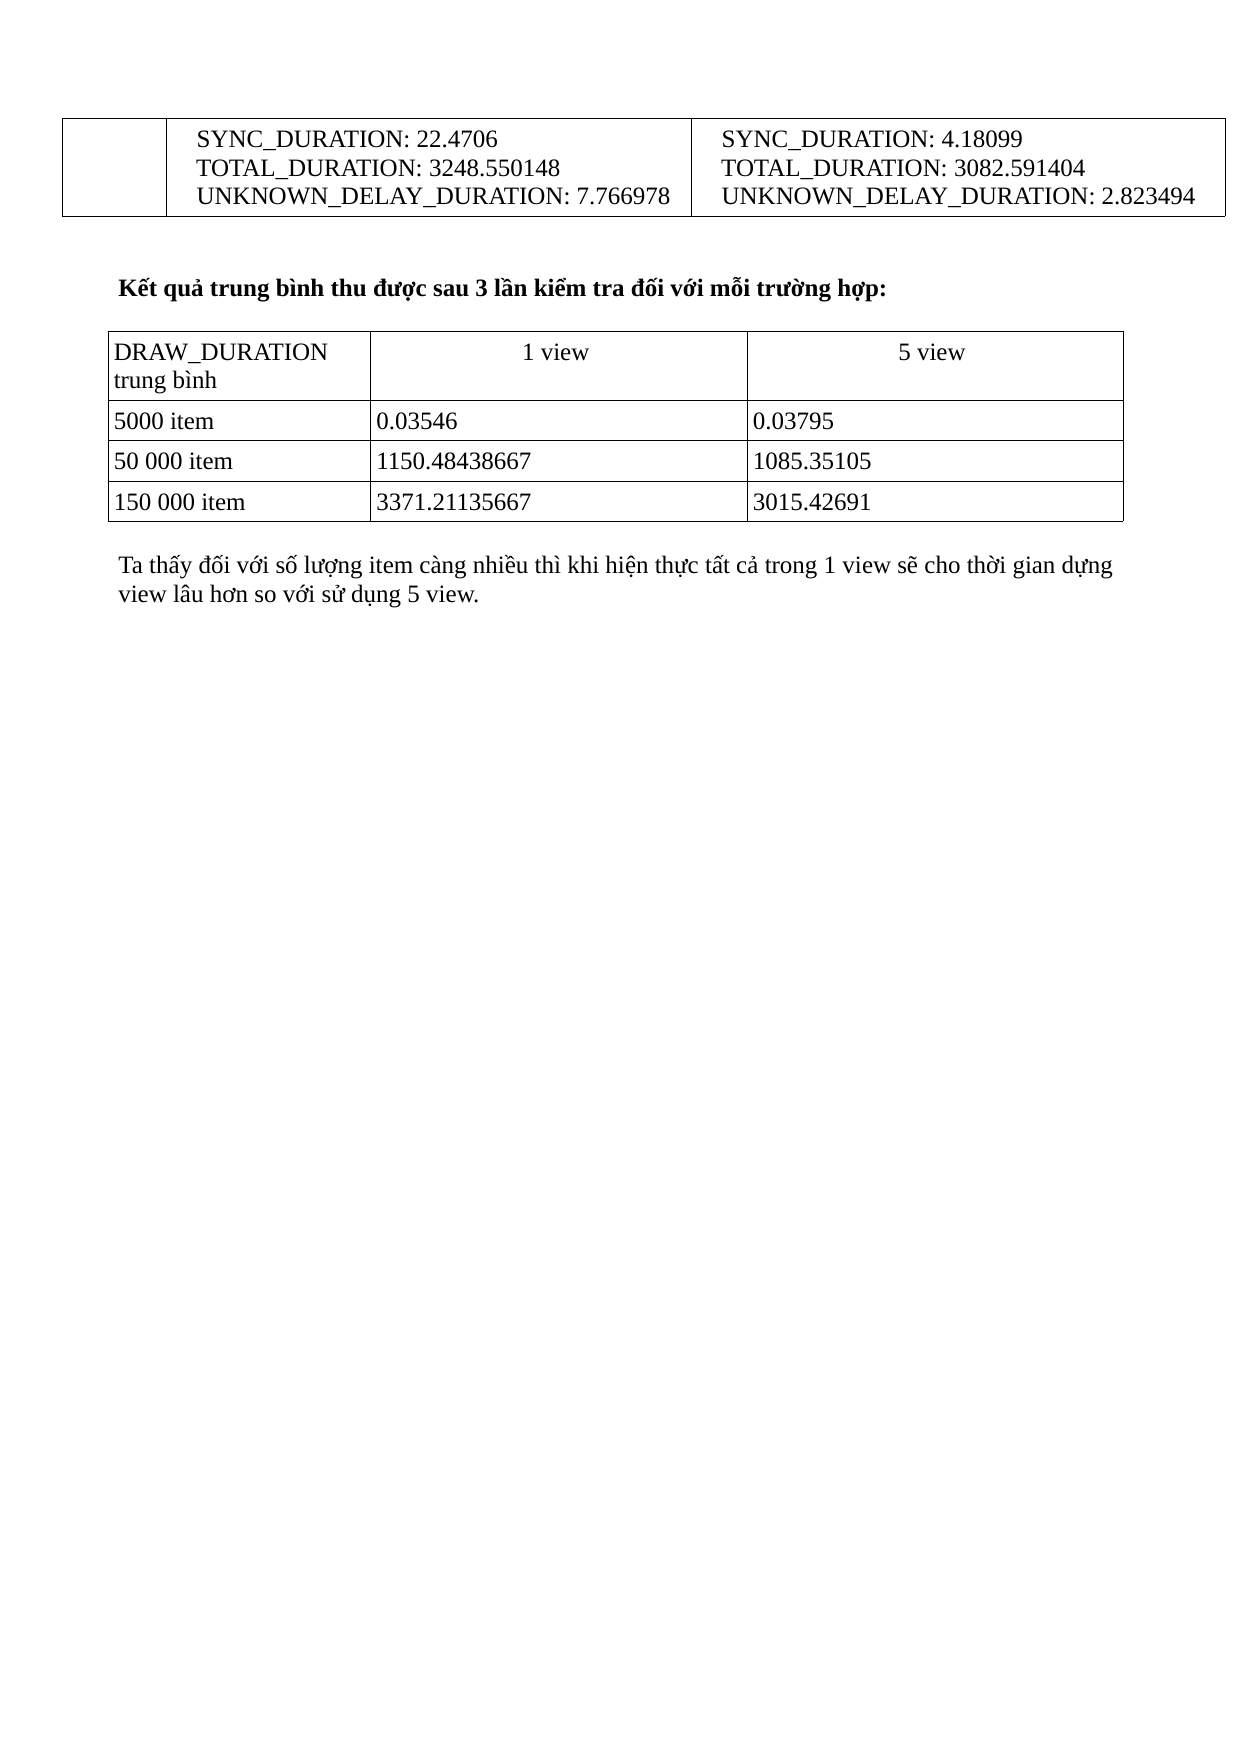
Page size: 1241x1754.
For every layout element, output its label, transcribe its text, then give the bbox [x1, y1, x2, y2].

table_cell 1085.35105 [748, 441, 1123, 481]
table_cell 3015.42691 [748, 482, 1123, 521]
table_header DRAW_DURATION trung bình [109, 332, 370, 400]
table_cell 50 000 item [109, 441, 370, 481]
table_cell 1150.48438667 [371, 441, 747, 481]
table_cell 5000 item [109, 401, 370, 440]
text Kết quả trung bình thu được sau 3 lần kiểm tra đối với mỗi trường hợp: [118, 273, 1122, 302]
table_header 5 view [748, 332, 1123, 400]
table_cell 3371.21135667 [371, 482, 747, 521]
table_cell [63, 119, 166, 216]
table_cell SYNC_DURATION: 4.18099 TOTAL_DURATION: 3082.591404 UNKNOWN_DELAY_DURATION: 2.823494 [692, 119, 1225, 216]
table_cell SYNC_DURATION: 22.4706 TOTAL_DURATION: 3248.550148 UNKNOWN_DELAY_DURATION: 7.766978 [167, 119, 691, 216]
table_cell 150 000 item [109, 482, 370, 521]
text Ta thấy đối với số lượng item càng nhiều thì khi hiện thực tất cả trong 1 view sẽ cho thời gian dựng view lâu hơn so với sử dụng 5 view. [118, 550, 1122, 607]
table_cell 0.03546 [371, 401, 747, 440]
table_header 1 view [371, 332, 747, 400]
table_cell 0.03795 [748, 401, 1123, 440]
